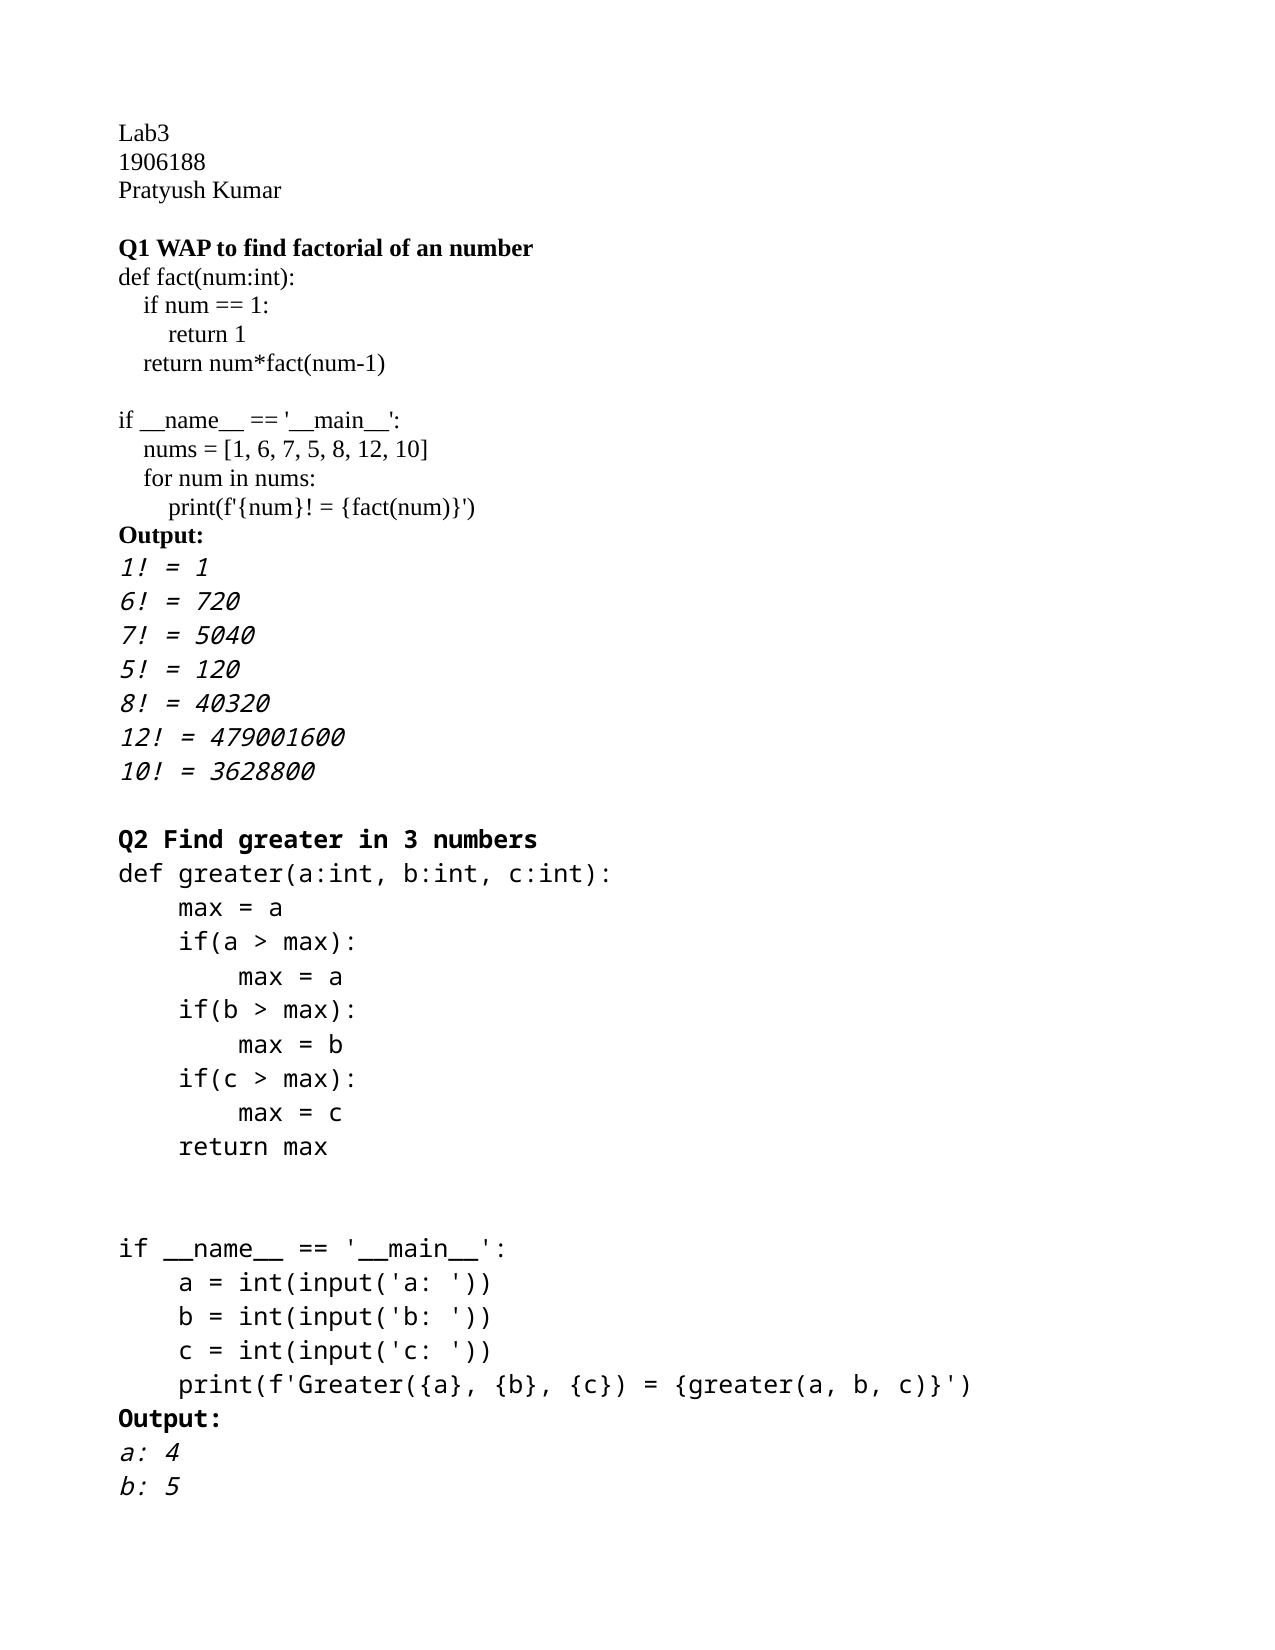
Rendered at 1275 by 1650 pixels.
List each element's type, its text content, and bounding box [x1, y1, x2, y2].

text max = b [118, 1026, 1157, 1060]
text a: 4 b: 5 [118, 1435, 1157, 1503]
text print(f'Greater({a}, {b}, {c}) = {greater(a, b, c)}') [118, 1367, 1157, 1401]
text if num == 1: [118, 291, 1157, 319]
text return max [118, 1128, 1157, 1162]
text max = a [118, 958, 1157, 992]
text Q2 Find greater in 3 numbers [118, 822, 1157, 856]
text Output: [118, 1401, 1157, 1435]
text Output: [118, 521, 1157, 549]
text if __name__ == '__main__': [118, 406, 1157, 434]
text Pratyush Kumar [118, 176, 1157, 204]
text return num*fact(num-1) [118, 348, 1157, 377]
text if(c > max): [118, 1060, 1157, 1094]
text if __name__ == '__main__': [118, 1231, 1157, 1265]
text c = int(input('c: ')) [118, 1333, 1157, 1367]
text 1! = 1 6! = 720 7! = 5040 5! = 120 8! = 40320 12! = 479001600 10! = 3628800 [118, 549, 1157, 822]
text Q1 WAP to find factorial of an number [118, 233, 1157, 262]
text return 1 [118, 319, 1157, 348]
text a = int(input('a: ')) [118, 1265, 1157, 1299]
text if(b > max): [118, 992, 1157, 1026]
text for num in nums: [118, 463, 1157, 492]
text b = int(input('b: ')) [118, 1299, 1157, 1333]
text def greater(a:int, b:int, c:int): [118, 856, 1157, 890]
text max = c [118, 1094, 1157, 1128]
text if(a > max): [118, 924, 1157, 958]
text print(f'{num}! = {fact(num)}') [118, 492, 1157, 521]
text max = a [118, 890, 1157, 924]
text def fact(num:int): [118, 262, 1157, 291]
text 1906188 [118, 147, 1157, 176]
text Lab3 [118, 118, 1157, 147]
text nums = [1, 6, 7, 5, 8, 12, 10] [118, 434, 1157, 463]
